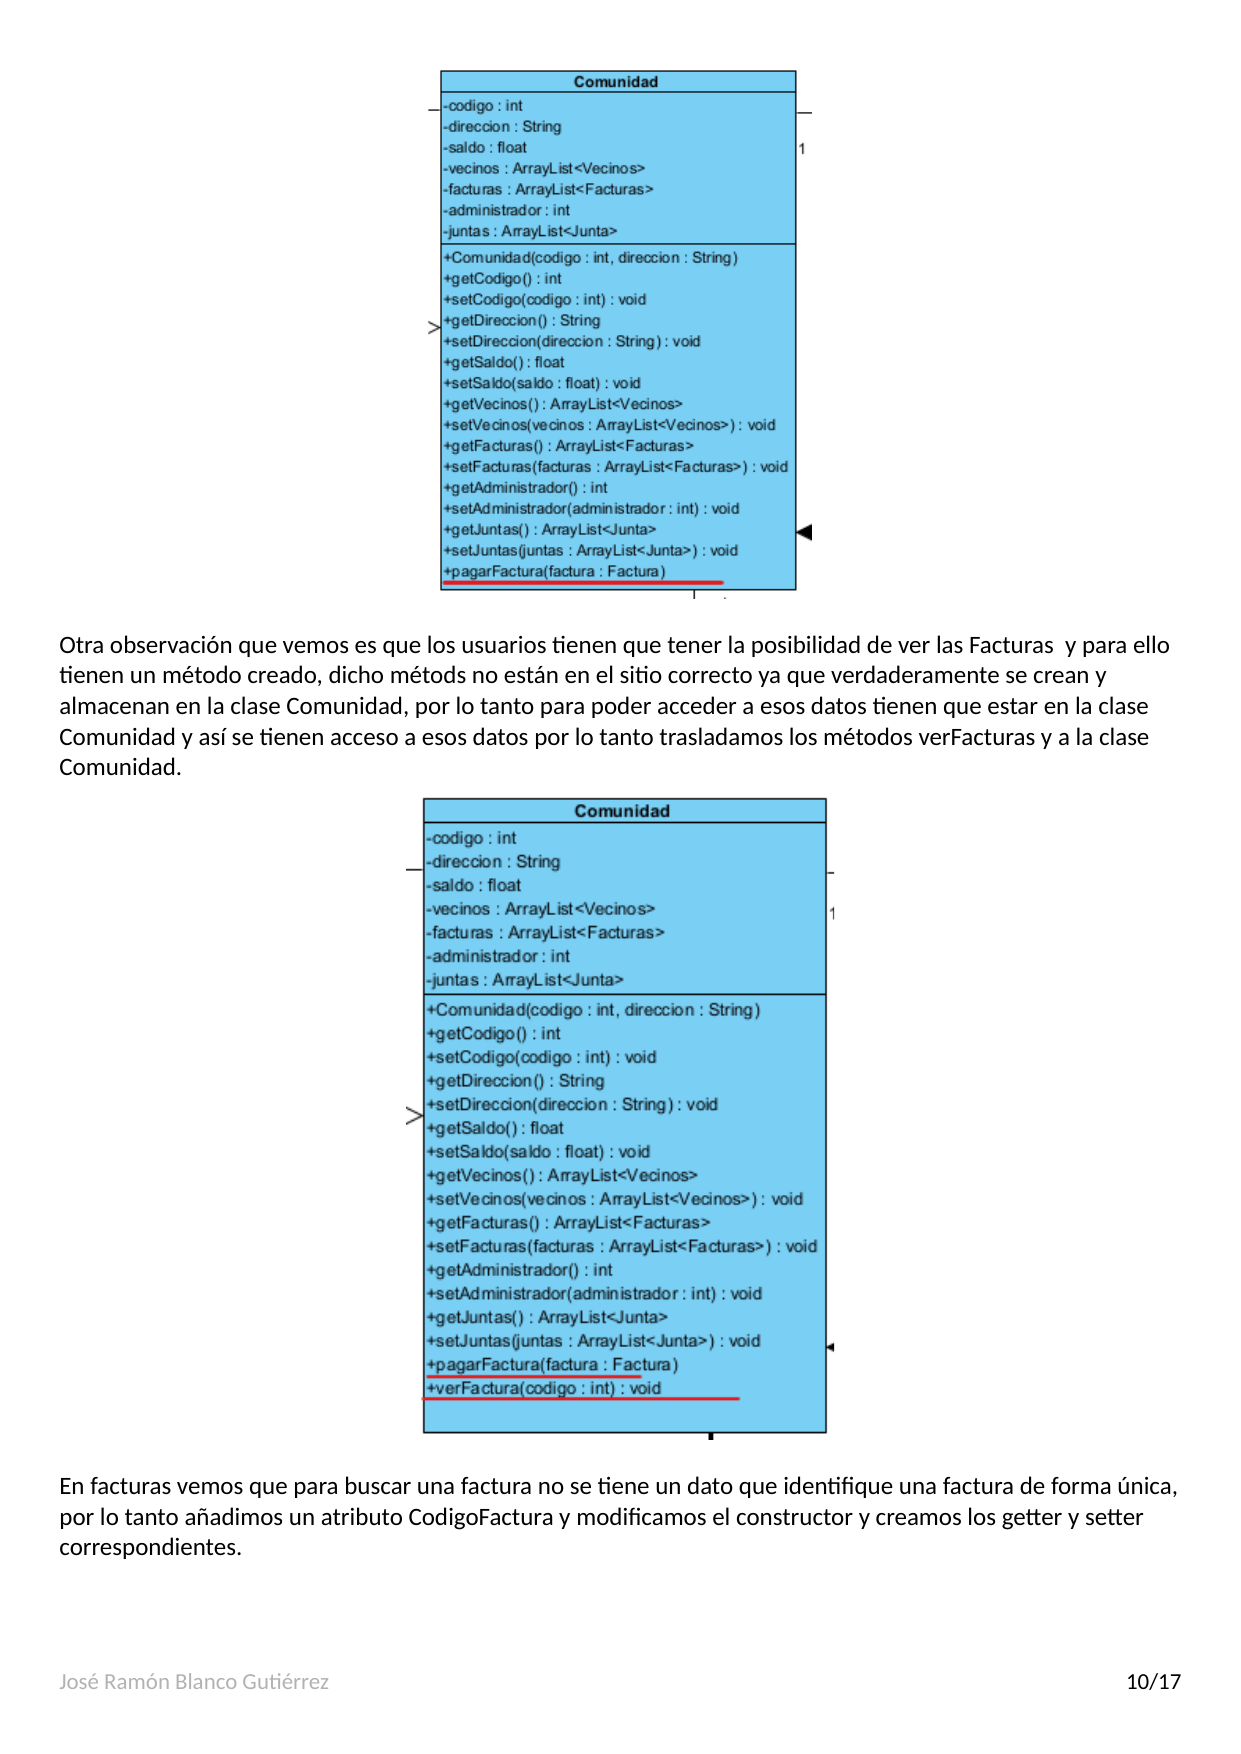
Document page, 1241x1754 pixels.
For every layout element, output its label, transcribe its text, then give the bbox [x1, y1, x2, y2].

text Otra observación que vemos es que los usuarios tienen que tener la posibilidad de ver las Facturas y para ello tienen un método creado, dicho métods no están en el sitio correcto ya que verdaderamente se crean y almacenan en la clase Comunidad, por lo tanto para poder acceder a esos datos tienen que estar en la clase Comunidad y así se tienen acceso a esos datos por lo tanto trasladamos los métodos verFacturas y a la clase Comunidad. [59, 629, 1181, 782]
picture [428, 59, 812, 599]
text En facturas vemos que para buscar una factura no se tiene un dato que identifique una factura de forma única, por lo tanto añadimos un atributo CodigoFactura y modificamos el constructor y creamos los getter y setter correspondientes. [59, 1470, 1181, 1562]
picture [406, 781, 835, 1440]
